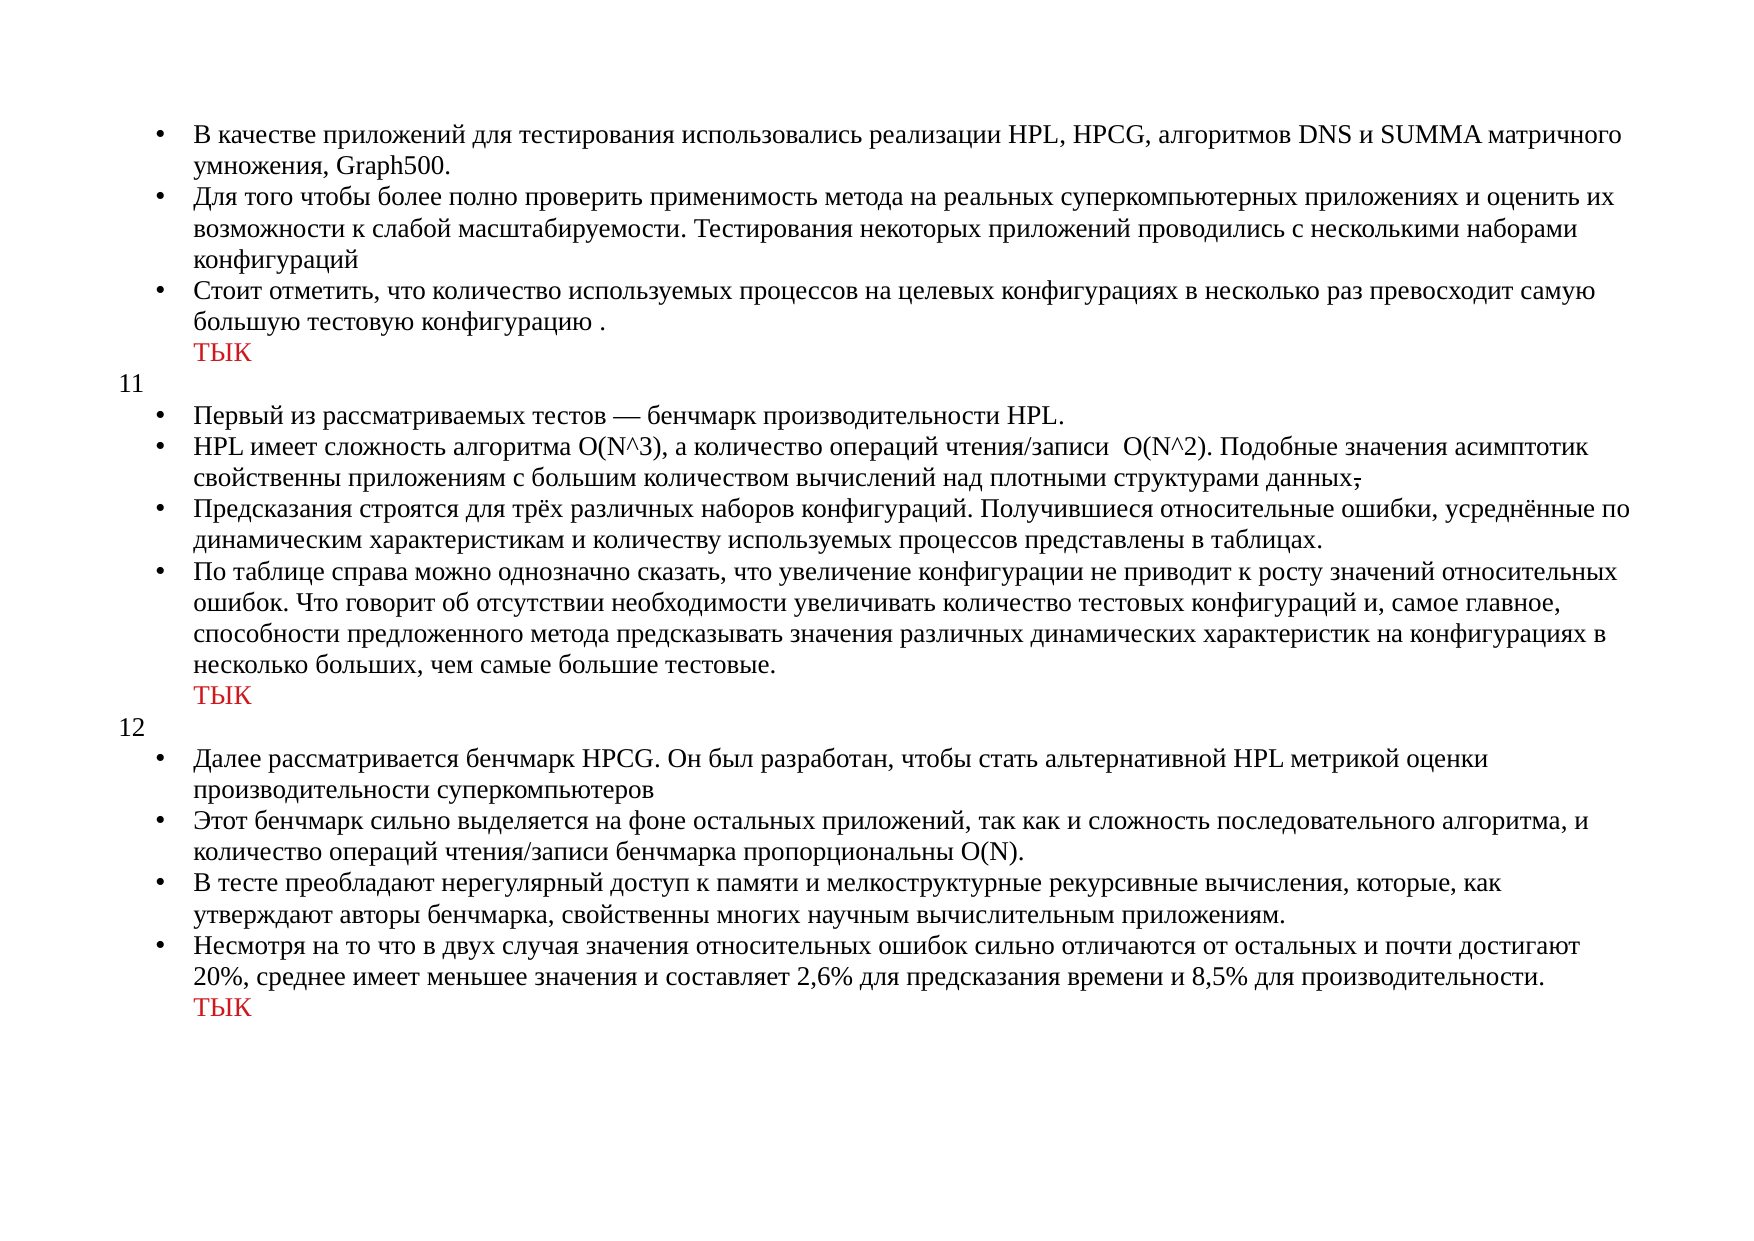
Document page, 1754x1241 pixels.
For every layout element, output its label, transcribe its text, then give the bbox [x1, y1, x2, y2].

list Далее рассматривается бенчмарк HPCG. Он был разработан, чтобы стать альтернативной HPL метрикой оценки производительности суперкомпьютеров [156, 742, 1636, 804]
list ТЫК [156, 679, 1636, 711]
list В тесте преобладают нерегулярный доступ к памяти и мелкоструктурные рекурсивные вычисления, которые, как утверждают авторы бенчмарка, свойственны многих научным вычислительным приложениям. [156, 867, 1636, 929]
list Для того чтобы более полно проверить применимость метода на реальных суперкомпьютерных приложениях и оценить их возможности к слабой масштабируемости. Тестирования некоторых приложений проводились с несколькими наборами конфигураций [156, 181, 1636, 274]
list ТЫК [156, 336, 1636, 368]
list Первый из рассматриваемых тестов — бенчмарк производительности HPL. [156, 399, 1636, 430]
list Стоит отметить, что количество используемых процессов на целевых конфигурациях в несколько раз превосходит самую большую тестовую конфигурацию . [156, 274, 1636, 336]
list Предсказания строятся для трёх различных наборов конфигураций. Получившиеся относительные ошибки, усреднённые по динамическим характеристикам и количеству используемых процессов представлены в таблицах. [156, 492, 1636, 555]
list HPL имеет сложность алгоритма O(N^3), а количество операций чтения/записи O(N^2). Подобные значения асимптотик свойственны приложениям с большим количеством вычислений над плотными структурами данных, [156, 430, 1636, 492]
list По таблице справа можно однозначно сказать, что увеличение конфигурации не приводит к росту значений относительных ошибок. Что говорит об отсутствии необходимости увеличивать количество тестовых конфигураций и, самое главное, способности предложенного метода предсказывать значения различных динамических характеристик на конфигурациях в несколько больших, чем самые большие тестовые. [156, 555, 1636, 679]
list ТЫК [156, 991, 1636, 1022]
text 12 [118, 711, 1636, 742]
list Этот бенчмарк сильно выделяется на фоне остальных приложений, так как и сложность последовательного алгоритма, и количество операций чтения/записи бенчмарка пропорциональны O(N). [156, 804, 1636, 867]
list Несмотря на то что в двух случая значения относительных ошибок сильно отличаются от остальных и почти достигают 20%, среднее имеет меньшее значения и составляет 2,6% для предсказания времени и 8,5% для производительности. [156, 929, 1636, 991]
text 11 [118, 368, 1636, 399]
list В качестве приложений для тестирования использовались реализации HPL, HPCG, алгоритмов DNS и SUMMA матричного умножения, Graph500. [156, 118, 1636, 181]
